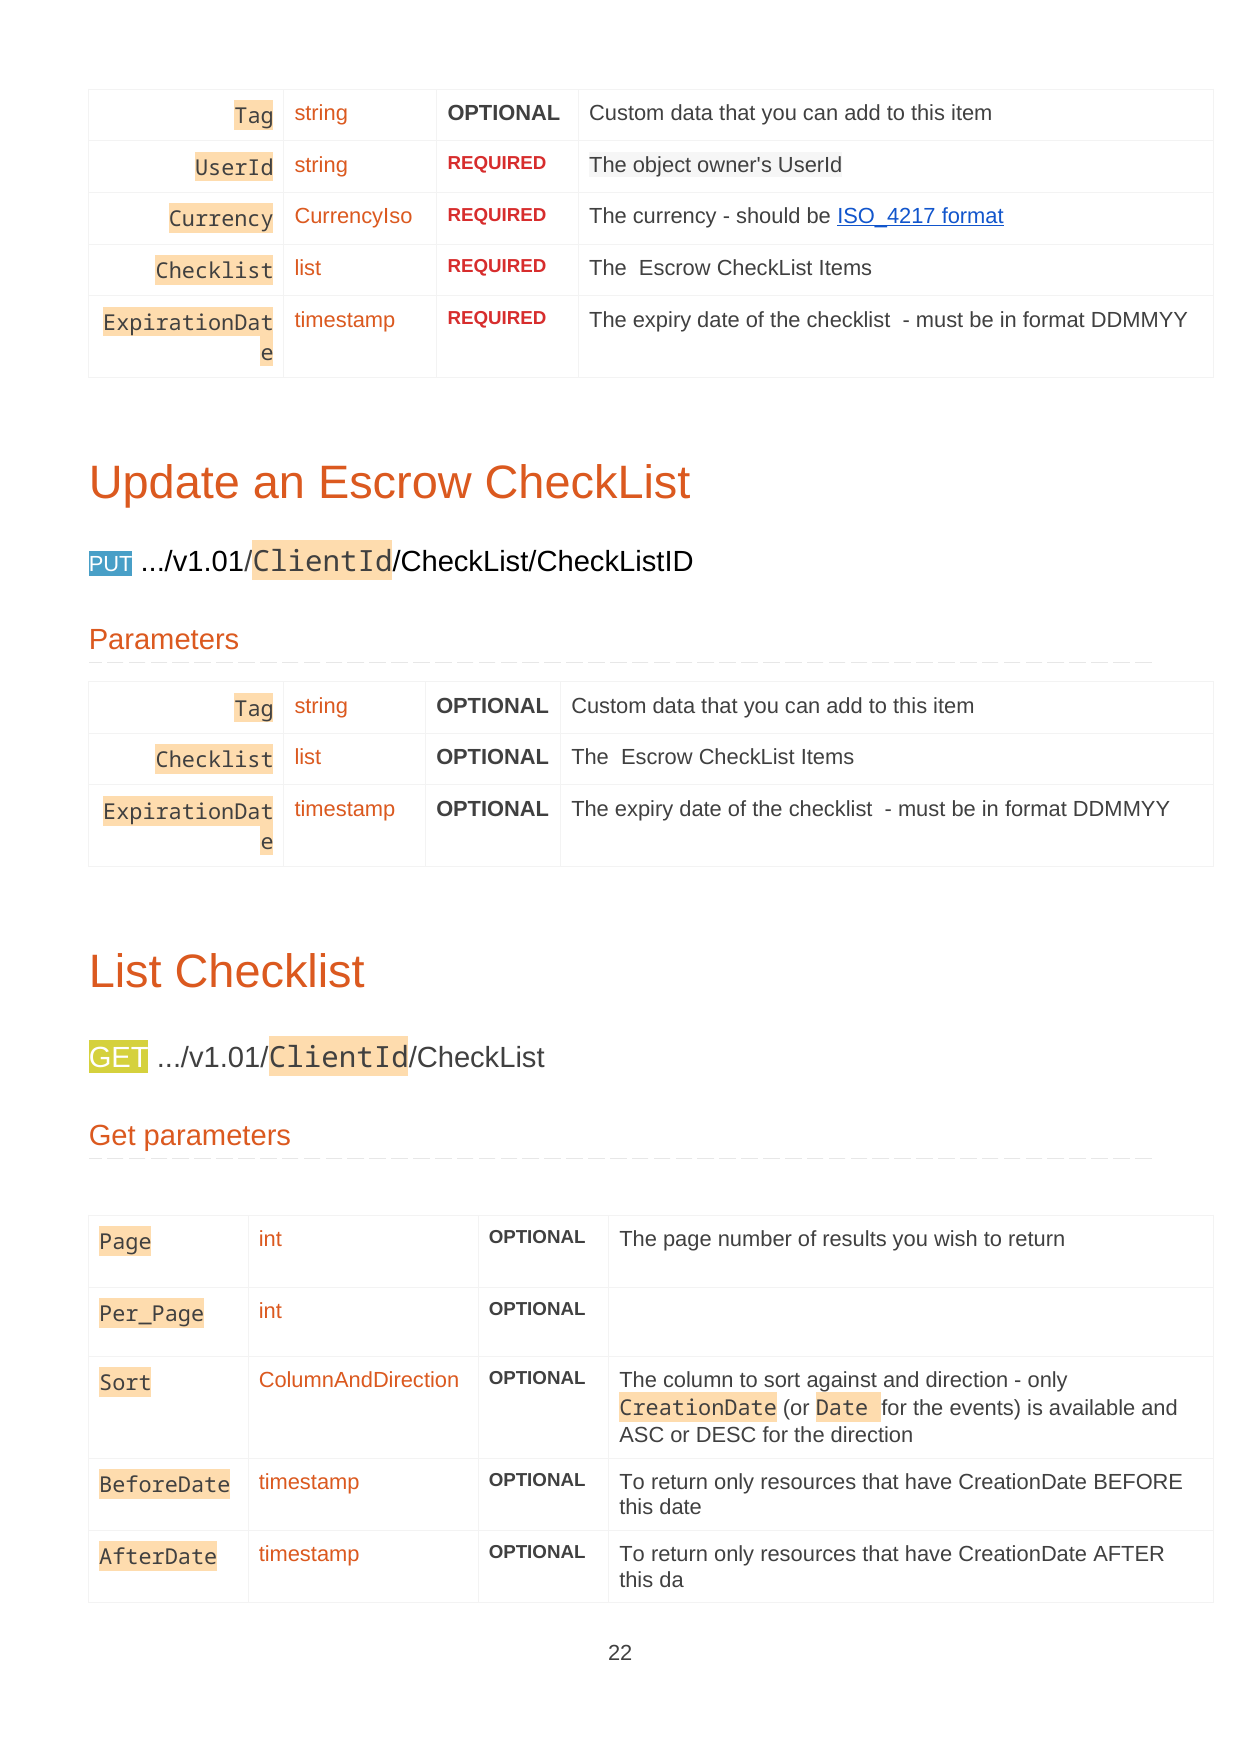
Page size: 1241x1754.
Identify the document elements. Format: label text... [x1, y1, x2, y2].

table_header OPTIONAL [479, 1216, 608, 1287]
table_cell The column to sort against and direction - only CreationDate (or Date for the events) is available and ASC or DESC for the direction [609, 1357, 1213, 1458]
table_cell The Escrow CheckList Items [579, 245, 1213, 295]
table_cell REQUIRED [437, 141, 578, 192]
table_cell ExpirationDate [89, 296, 283, 377]
table_cell Sort [89, 1357, 248, 1458]
table_cell [609, 1288, 1213, 1356]
table_cell list [284, 734, 425, 784]
table_header Page [89, 1216, 248, 1287]
table_cell The expiry date of the checklist - must be in format DDMMYY [579, 296, 1213, 377]
table_cell The Escrow CheckList Items [561, 734, 1213, 784]
table_header Custom data that you can add to this item [579, 90, 1213, 140]
table_cell The object owner's UserId [579, 141, 1213, 192]
table_cell UserId [89, 141, 283, 192]
table_cell int [249, 1288, 478, 1356]
table_cell Checklist [89, 245, 283, 295]
table_cell CurrencyIso [284, 193, 436, 243]
table_cell AfterDate [89, 1531, 248, 1602]
table_cell timestamp [249, 1459, 478, 1530]
table_header string [284, 90, 436, 140]
table_cell To return only resources that have CreationDate AFTER this da [609, 1531, 1213, 1602]
table_header Tag [89, 682, 283, 733]
table_cell OPTIONAL [479, 1288, 608, 1356]
table_cell OPTIONAL [479, 1357, 608, 1458]
subtitle Get parameters [88, 1118, 1152, 1159]
table_cell OPTIONAL [479, 1531, 608, 1602]
table_cell ExpirationDate [89, 785, 283, 866]
table_cell Per_Page [89, 1288, 248, 1356]
table_cell The expiry date of the checklist - must be in format DDMMYY [561, 785, 1213, 866]
table_header int [249, 1216, 478, 1287]
table_header string [284, 682, 425, 733]
table_cell The currency - should be ISO_4217 format [579, 193, 1213, 243]
table_cell REQUIRED [437, 296, 578, 377]
table_cell REQUIRED [437, 193, 578, 243]
table_cell string [284, 141, 436, 192]
table_cell REQUIRED [437, 245, 578, 295]
table_cell OPTIONAL [479, 1459, 608, 1530]
table_header Custom data that you can add to this item [561, 682, 1213, 733]
table_header The page number of results you wish to return [609, 1216, 1213, 1287]
table_header OPTIONAL [426, 682, 560, 733]
table_header Tag [89, 90, 283, 140]
table_cell OPTIONAL [426, 785, 560, 866]
text GET .../v1.01/ClientId/CheckList [88, 1036, 1152, 1076]
subtitle Update an Escrow CheckList [88, 378, 1152, 509]
table_cell Checklist [89, 734, 283, 784]
table_cell timestamp [284, 296, 436, 377]
table_cell Currency [89, 193, 283, 243]
table_cell ColumnAndDirection [249, 1357, 478, 1458]
table_cell timestamp [284, 785, 425, 866]
subtitle List Checklist [88, 867, 1152, 998]
table_cell To return only resources that have CreationDate BEFORE this date [609, 1459, 1213, 1530]
table_cell BeforeDate [89, 1459, 248, 1530]
table_cell timestamp [249, 1531, 478, 1602]
text PUT .../v1.01/ClientId/CheckList/CheckListID [88, 540, 1152, 580]
table_header OPTIONAL [437, 90, 578, 140]
table_cell list [284, 245, 436, 295]
subtitle Parameters [88, 622, 1152, 663]
table_cell OPTIONAL [426, 734, 560, 784]
